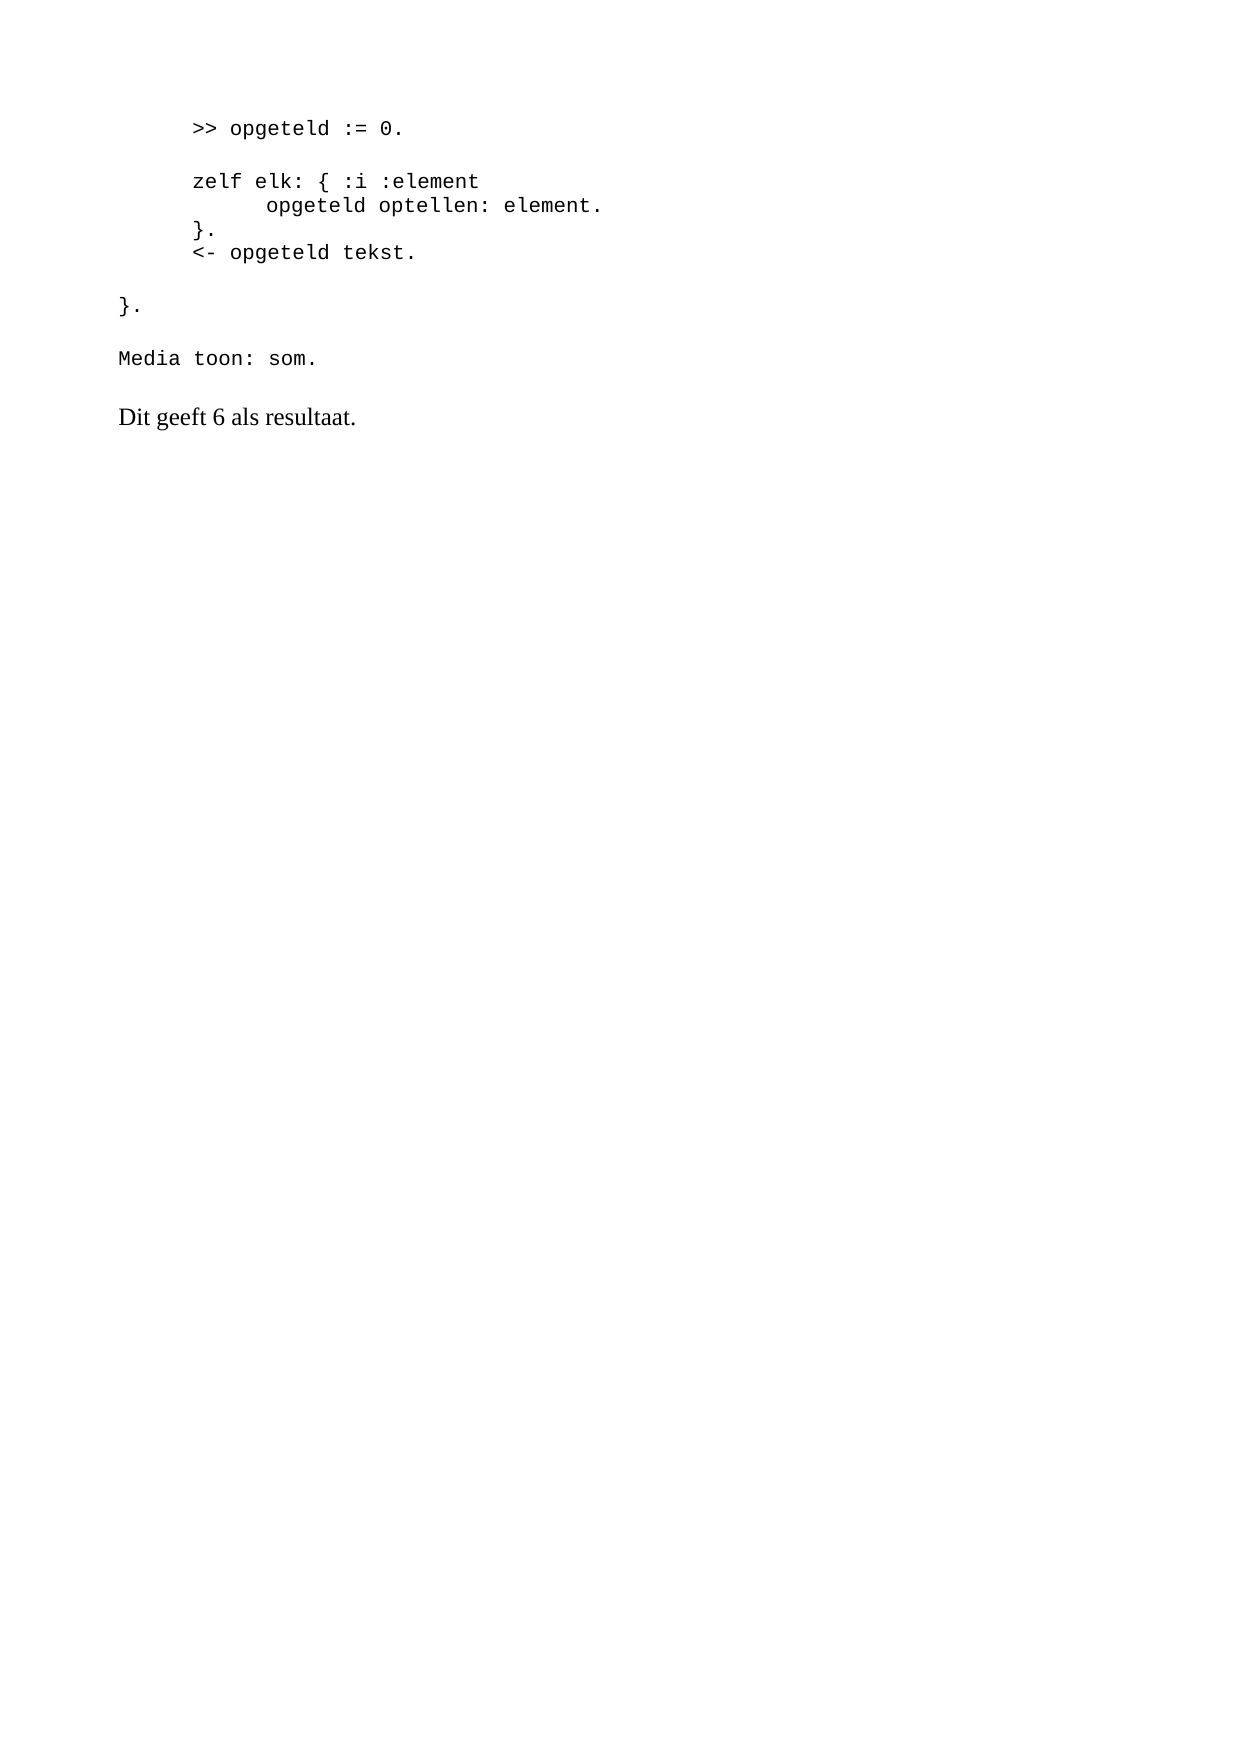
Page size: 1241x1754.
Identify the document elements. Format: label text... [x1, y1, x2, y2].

text }. [118, 295, 1004, 319]
text Media toon: som. [118, 348, 1004, 372]
text >> opgeteld := 0. [118, 118, 1004, 142]
text Dit geeft 6 als resultaat. [118, 402, 1122, 430]
text zelf elk: { :i :element opgeteld optellen: element. }. <- opgeteld tekst. [118, 171, 1004, 266]
